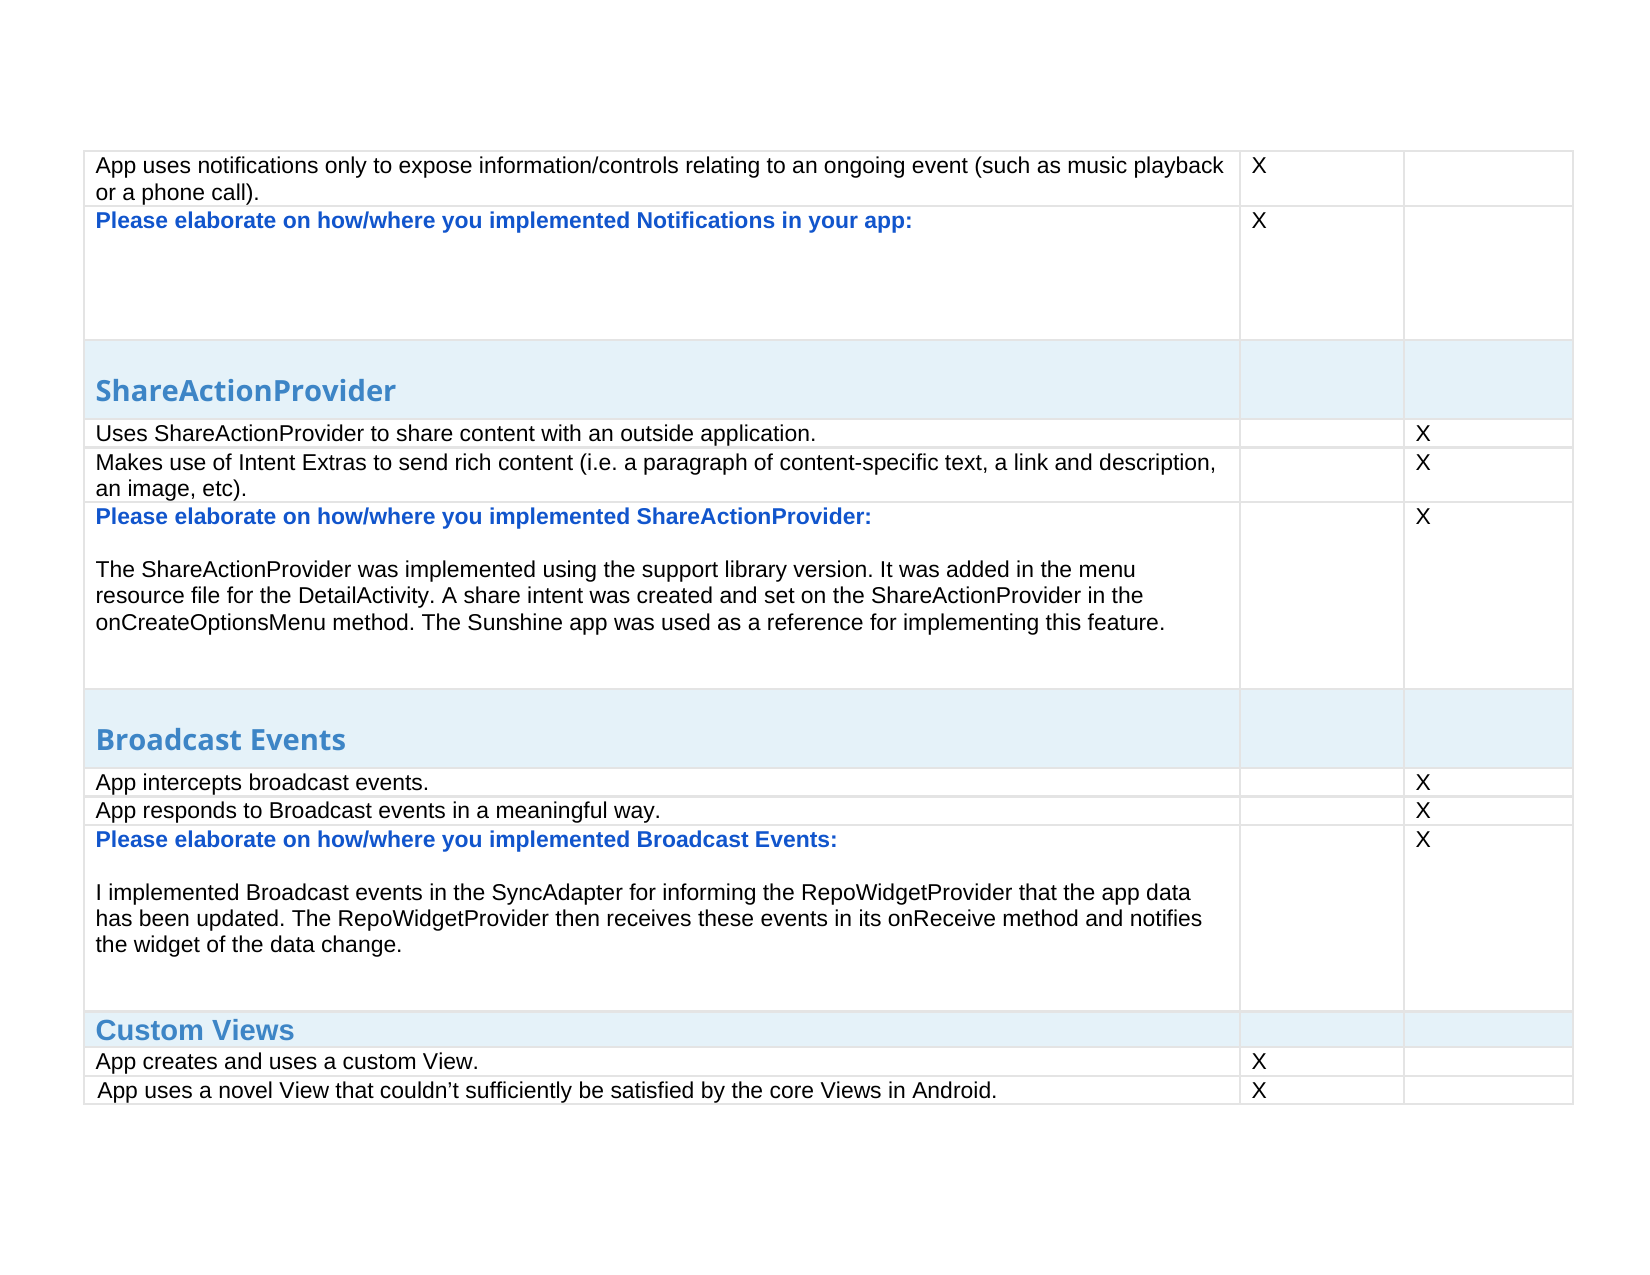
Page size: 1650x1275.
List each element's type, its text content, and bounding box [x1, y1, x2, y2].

table_cell Please elaborate on how/where you implemented Broadcast Events: I implemented Broadcast events in the SyncAdapter for informing the RepoWidgetProvider that the app data has been updated. The RepoWidgetProvider then receives these events in its onReceive method and notifies the widget of the data change. [85, 826, 1239, 1010]
table_cell Please elaborate on how/where you implemented ShareActionProvider: The ShareActionProvider was implemented using the support library version. It was added in the menu resource file for the DetailActivity. A share intent was created and set on the ShareActionProvider in the onCreateOptionsMenu method. The Sunshine app was used as a reference for implementing this feature. [85, 503, 1239, 688]
table_cell [1241, 420, 1403, 446]
table_cell [1405, 1048, 1572, 1074]
table_cell X [1241, 1048, 1403, 1074]
table_cell Please elaborate on how/where you implemented Notifications in your app: [85, 207, 1239, 339]
table_cell [1405, 152, 1572, 205]
table_cell [1241, 503, 1403, 688]
table_cell X [1405, 798, 1572, 824]
table_cell X [1405, 826, 1572, 1010]
table_cell App responds to Broadcast events in a meaningful way. [85, 798, 1239, 824]
table_cell [1241, 769, 1403, 795]
table_cell [1241, 1013, 1403, 1046]
table_cell Broadcast Events [85, 690, 1239, 767]
table_cell [1241, 341, 1403, 418]
table_cell X [1405, 449, 1572, 501]
table_cell [1241, 449, 1403, 501]
table_cell X [1405, 769, 1572, 795]
table_cell App creates and uses a custom View. [85, 1048, 1239, 1074]
table_cell [1241, 690, 1403, 767]
table_cell App uses notifications only to expose information/controls relating to an ongoing event (such as music playback or a phone call). [85, 152, 1239, 205]
table_cell [1405, 341, 1572, 418]
table_cell X [1405, 503, 1572, 688]
table_cell X [1405, 420, 1572, 446]
table_cell Custom Views [85, 1013, 1239, 1046]
table_cell [1405, 1013, 1572, 1046]
table_cell ShareActionProvider [85, 341, 1239, 418]
table_cell X [1241, 207, 1403, 339]
table_cell [1405, 1077, 1572, 1103]
table_cell App uses a novel View that couldn’t sufficiently be satisfied by the core Views in Android. [85, 1077, 1239, 1103]
table_cell [1405, 207, 1572, 339]
table_cell X [1241, 1077, 1403, 1103]
table_cell App intercepts broadcast events. [85, 769, 1239, 795]
table_cell Makes use of Intent Extras to send rich content (i.e. a paragraph of content-specific text, a link and description, an image, etc). [85, 449, 1239, 501]
table_cell Uses ShareActionProvider to share content with an outside application. [85, 420, 1239, 446]
table_cell [1241, 826, 1403, 1010]
table_cell X [1241, 152, 1403, 205]
table_cell [1405, 690, 1572, 767]
table_cell [1241, 798, 1403, 824]
